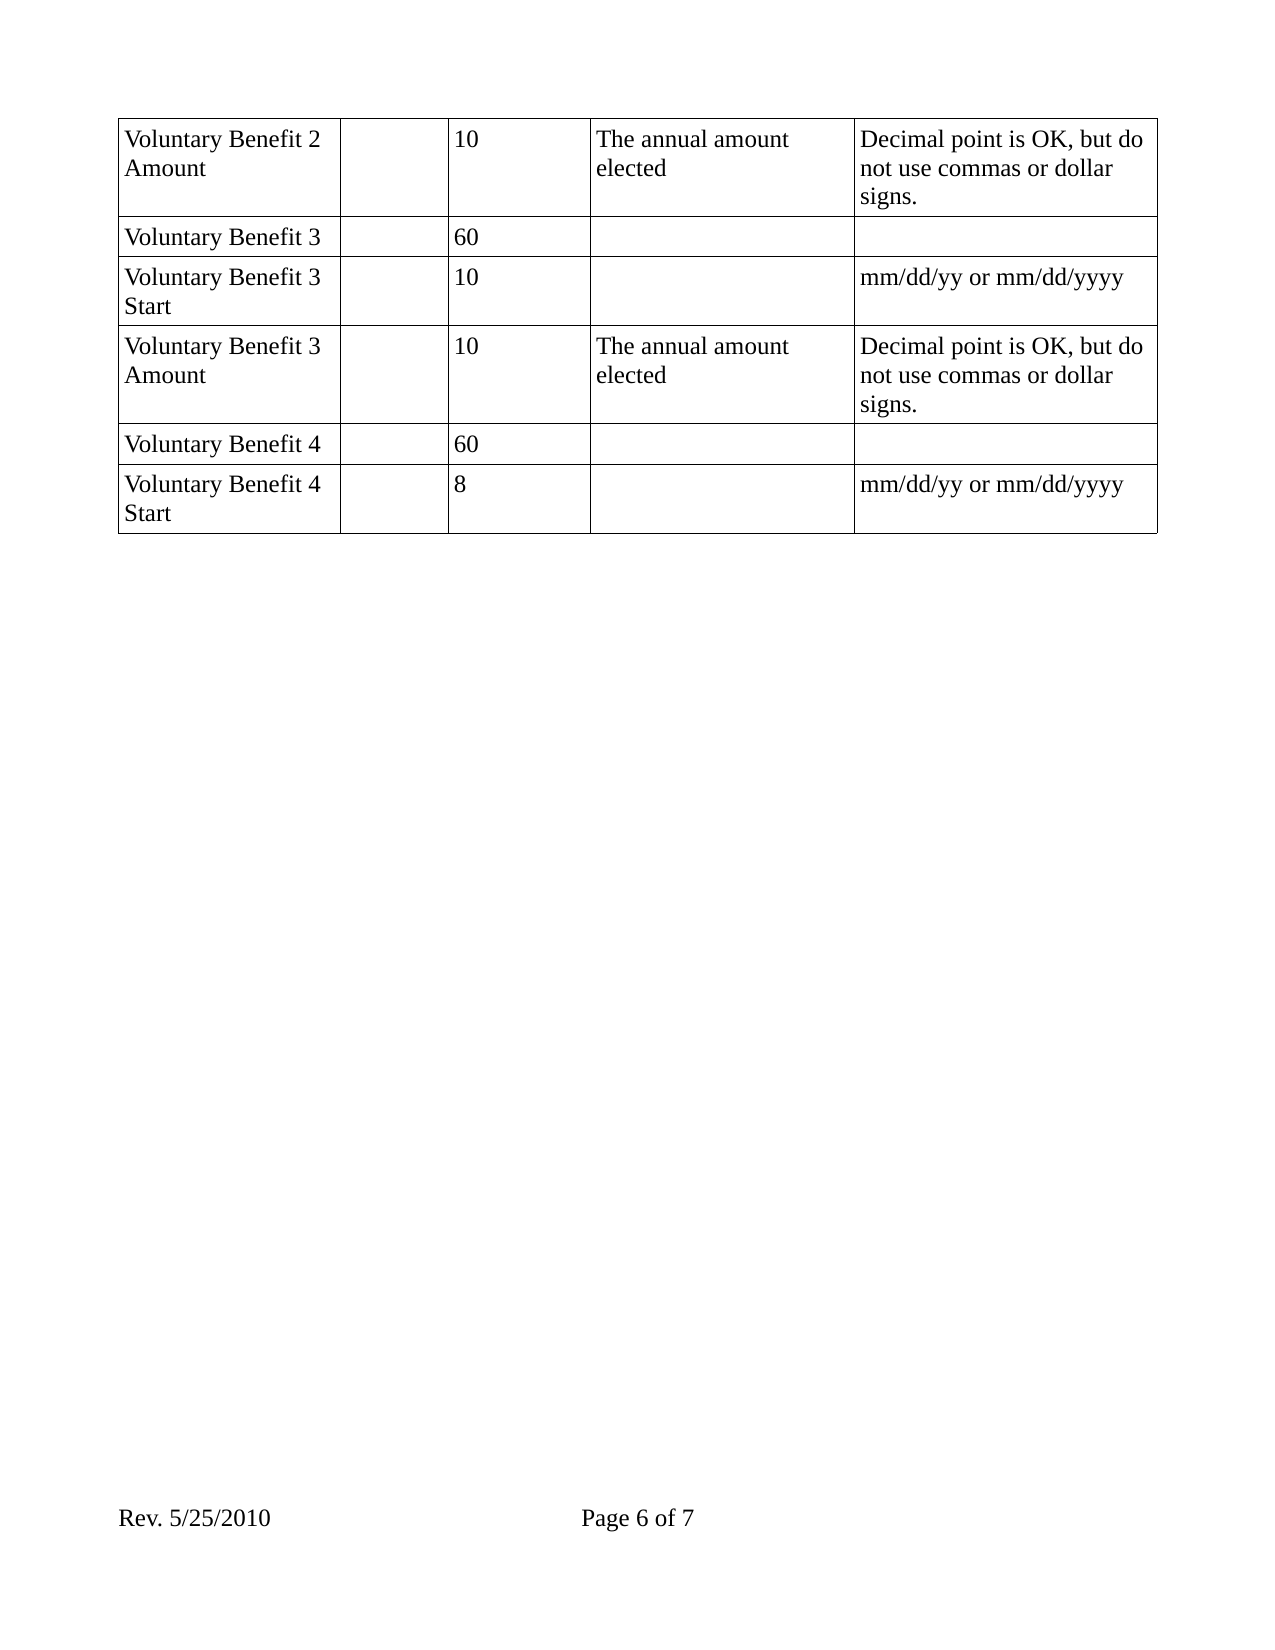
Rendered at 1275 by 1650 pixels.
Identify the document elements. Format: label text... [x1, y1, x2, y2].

table_cell Voluntary Benefit 2 Amount [119, 119, 340, 216]
table_cell [855, 217, 1157, 256]
table_cell The annual amount elected [591, 119, 854, 216]
table_cell [591, 217, 854, 256]
table_cell [341, 465, 448, 532]
table_cell 60 [449, 424, 590, 463]
table_cell mm/dd/yy or mm/dd/yyyy [855, 465, 1157, 532]
table_cell [591, 257, 854, 325]
table_cell [591, 465, 854, 532]
table_cell Voluntary Benefit 4 Start [119, 465, 340, 532]
table_cell 10 [449, 326, 590, 423]
table_cell Decimal point is OK, but do not use commas or dollar signs. [855, 119, 1157, 216]
table_cell 8 [449, 465, 590, 532]
table_cell 60 [449, 217, 590, 256]
table_cell [591, 424, 854, 463]
table_cell 10 [449, 119, 590, 216]
table_cell [855, 424, 1157, 463]
table_cell The annual amount elected [591, 326, 854, 423]
table_cell Voluntary Benefit 4 [119, 424, 340, 463]
table_cell [341, 257, 448, 325]
table_cell [341, 119, 448, 216]
table_cell Voluntary Benefit 3 [119, 217, 340, 256]
table_cell Decimal point is OK, but do not use commas or dollar signs. [855, 326, 1157, 423]
table_cell [341, 217, 448, 256]
table_cell mm/dd/yy or mm/dd/yyyy [855, 257, 1157, 325]
table_cell Voluntary Benefit 3 Amount [119, 326, 340, 423]
table_cell Voluntary Benefit 3 Start [119, 257, 340, 325]
table_cell [341, 424, 448, 463]
table_cell 10 [449, 257, 590, 325]
table_cell [341, 326, 448, 423]
